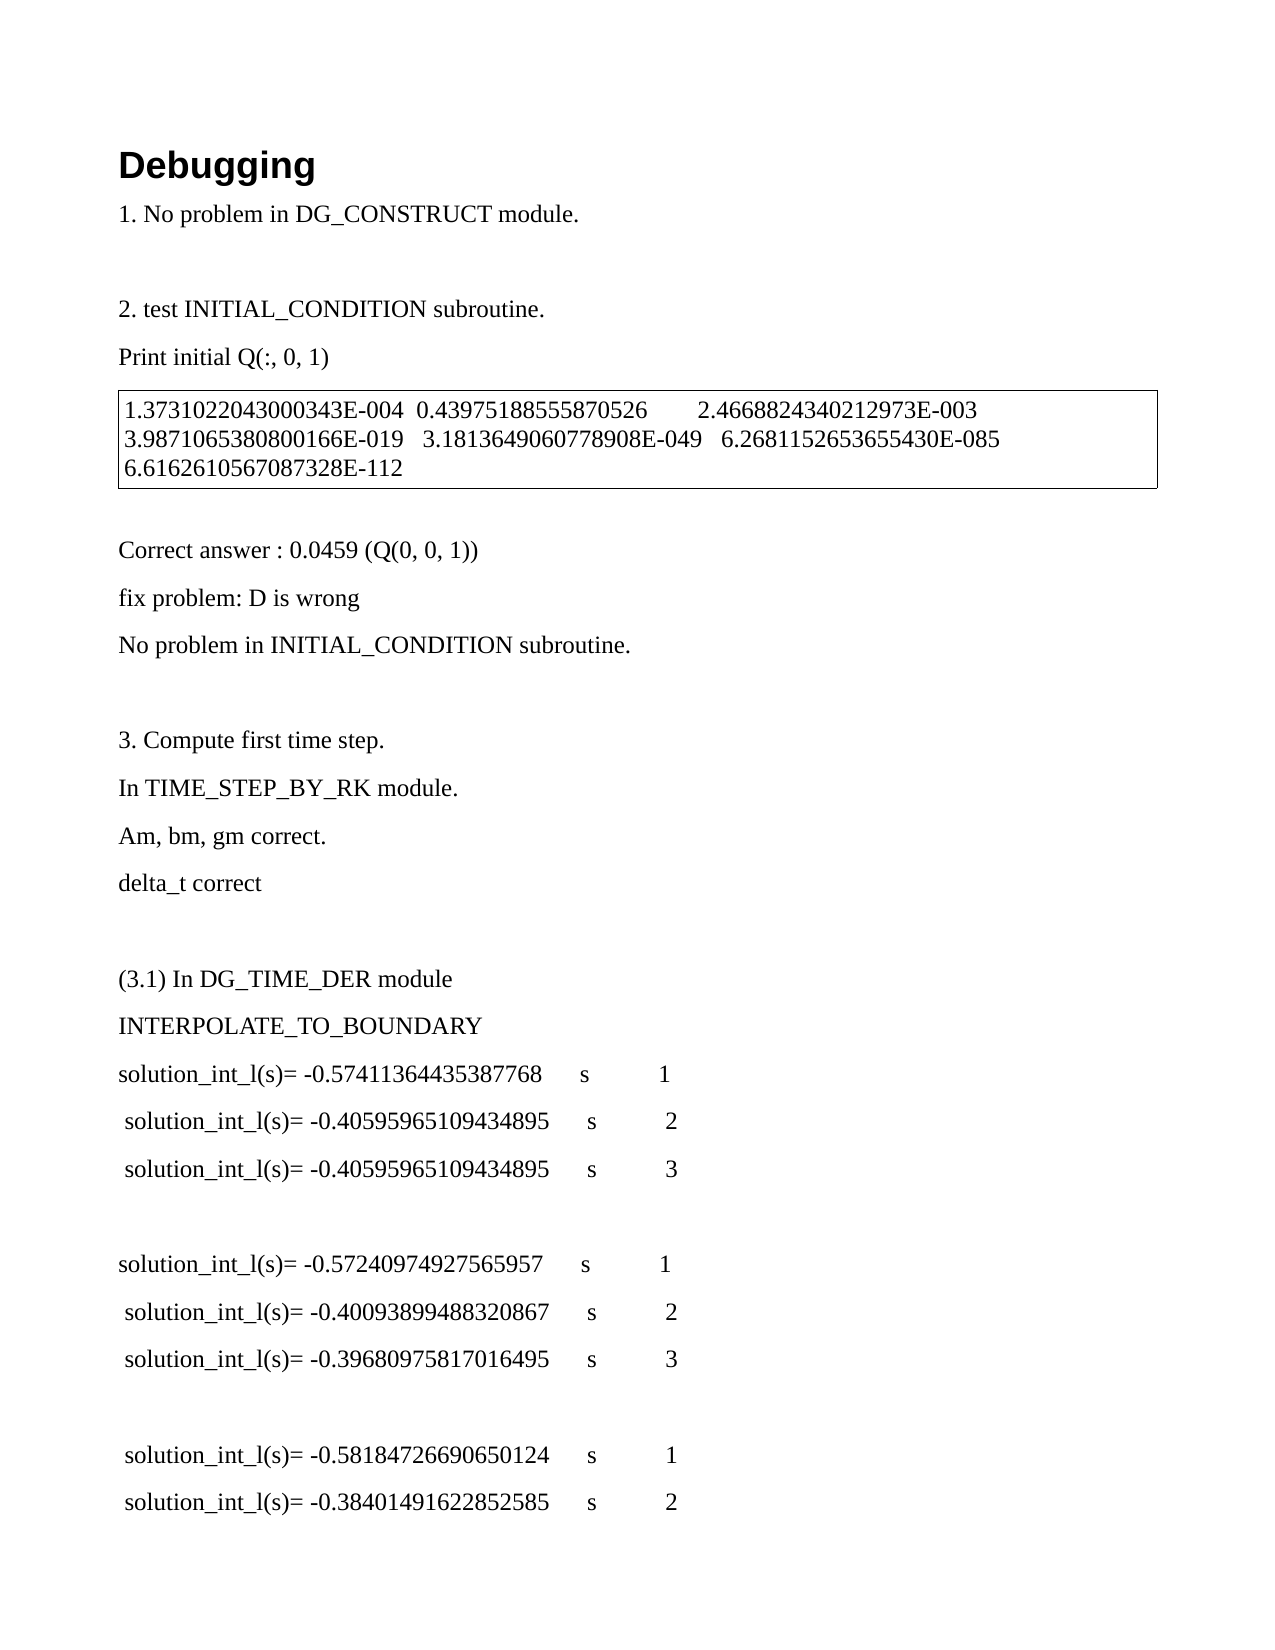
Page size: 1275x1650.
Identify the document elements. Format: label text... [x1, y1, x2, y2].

text solution_int_l(s)= -0.40595965109434895 s 3 [118, 1154, 1157, 1183]
text delta_t correct [118, 868, 1157, 897]
text 2. test INITIAL_CONDITION subroutine. [118, 294, 1157, 323]
text Correct answer : 0.0459 (Q(0, 0, 1)) [118, 535, 1157, 564]
text Print initial Q(:, 0, 1) [118, 342, 1157, 371]
text In TIME_STEP_BY_RK module. [118, 773, 1157, 802]
text INTERPOLATE_TO_BOUNDARY [118, 1011, 1157, 1040]
text solution_int_l(s)= -0.57240974927565957 s 1 [118, 1249, 1157, 1278]
text solution_int_l(s)= -0.38401491622852585 s 2 [118, 1487, 1157, 1516]
text No problem in INITIAL_CONDITION subroutine. [118, 630, 1157, 659]
text Am, bm, gm correct. [118, 821, 1157, 849]
text 3. Compute first time step. [118, 726, 1157, 754]
subtitle Debugging [118, 143, 1157, 187]
table_header 1.3731022043000343E-004 0.43975188555870526 2.4668824340212973E-003 3.9871065380800166E-019 3.1813649060778908E-049 6.2681152653655430E-085 6.6162610567087328E-112 [119, 391, 1157, 487]
text solution_int_l(s)= -0.57411364435387768 s 1 [118, 1059, 1157, 1088]
text fix problem: D is wrong [118, 583, 1157, 612]
text (3.1) In DG_TIME_DER module [118, 964, 1157, 992]
text solution_int_l(s)= -0.40595965109434895 s 2 [118, 1106, 1157, 1135]
text 1. No problem in DG_CONSTRUCT module. [118, 199, 1157, 228]
text solution_int_l(s)= -0.58184726690650124 s 1 [118, 1440, 1157, 1468]
text solution_int_l(s)= -0.40093899488320867 s 2 [118, 1297, 1157, 1326]
text solution_int_l(s)= -0.39680975817016495 s 3 [118, 1344, 1157, 1373]
